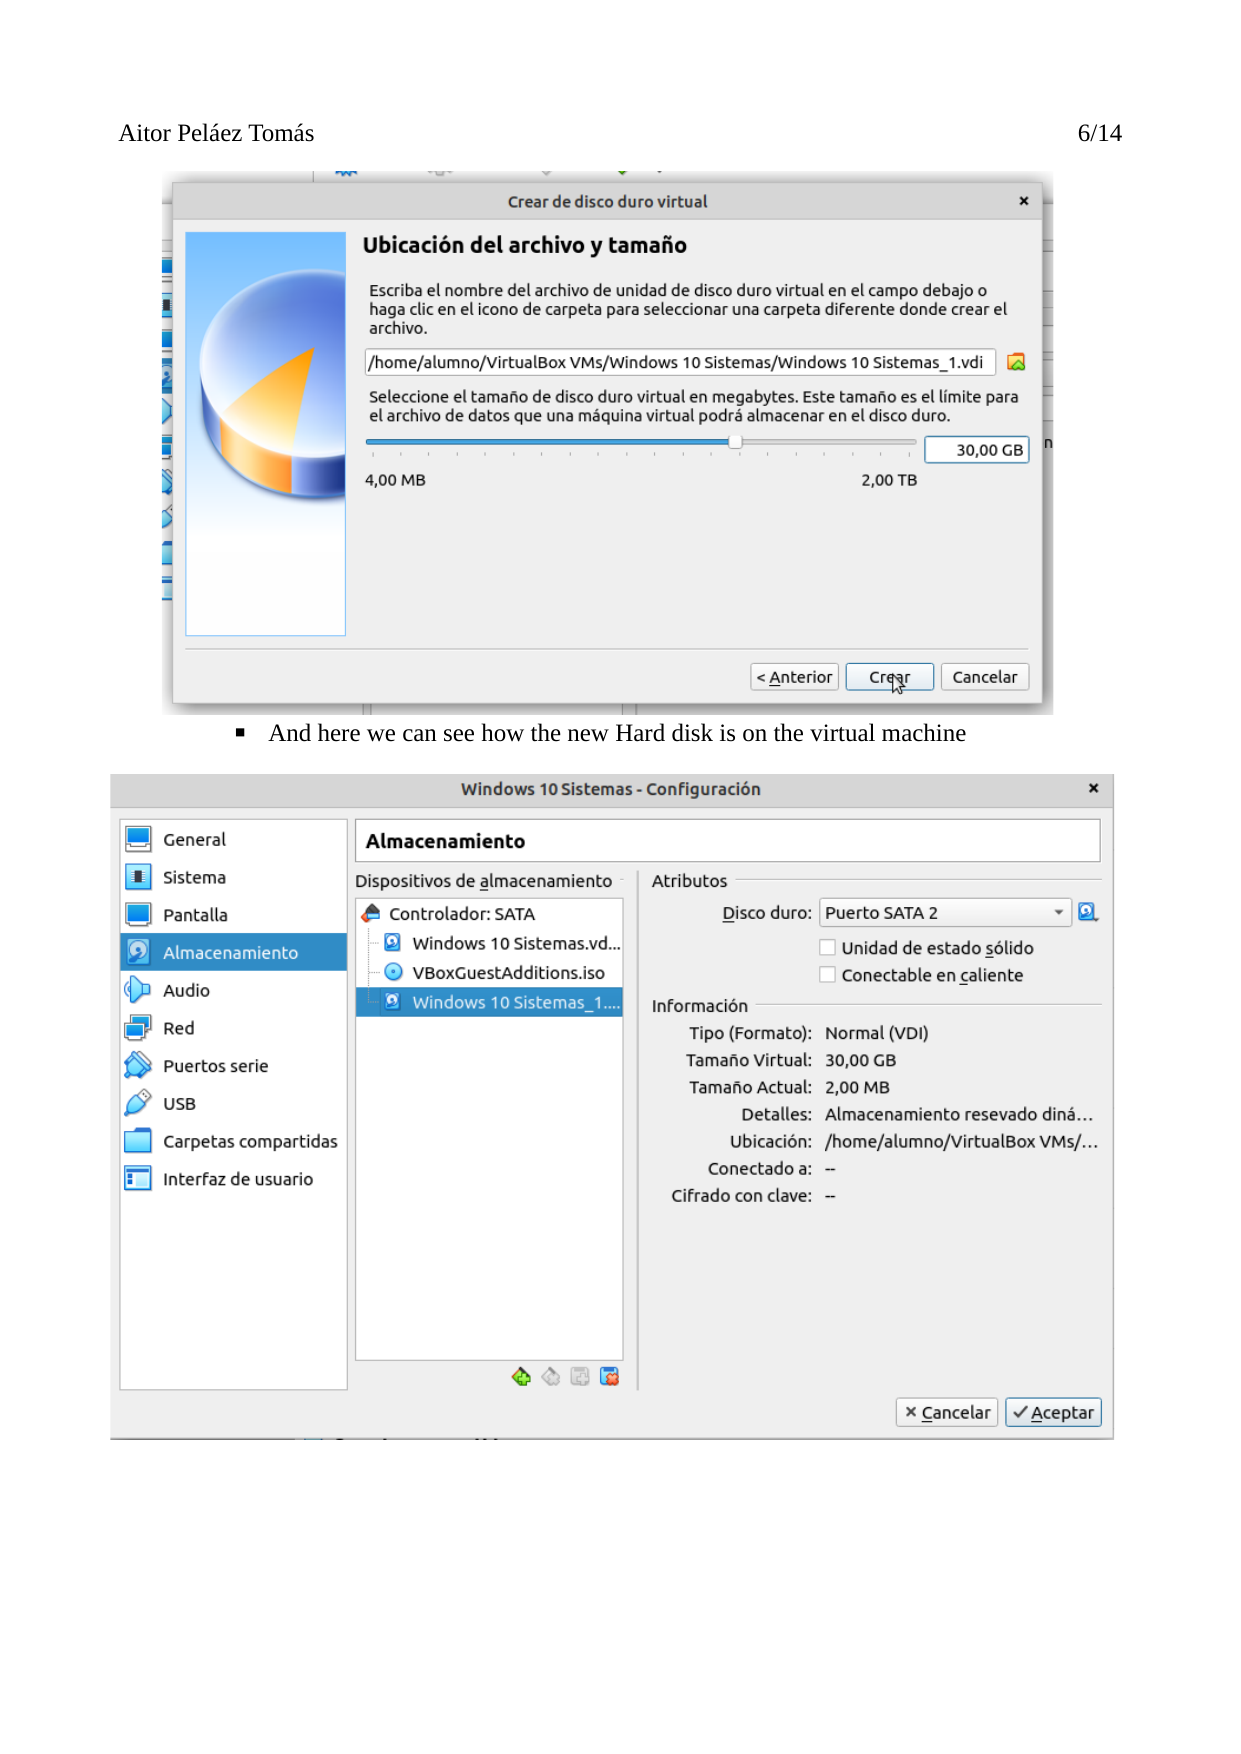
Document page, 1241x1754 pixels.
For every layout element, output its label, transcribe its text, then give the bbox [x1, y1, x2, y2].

picture [161, 171, 1054, 715]
picture [110, 774, 1115, 1440]
list And here we can see how the new Hard disk is on the virtual machine [231, 176, 1122, 747]
